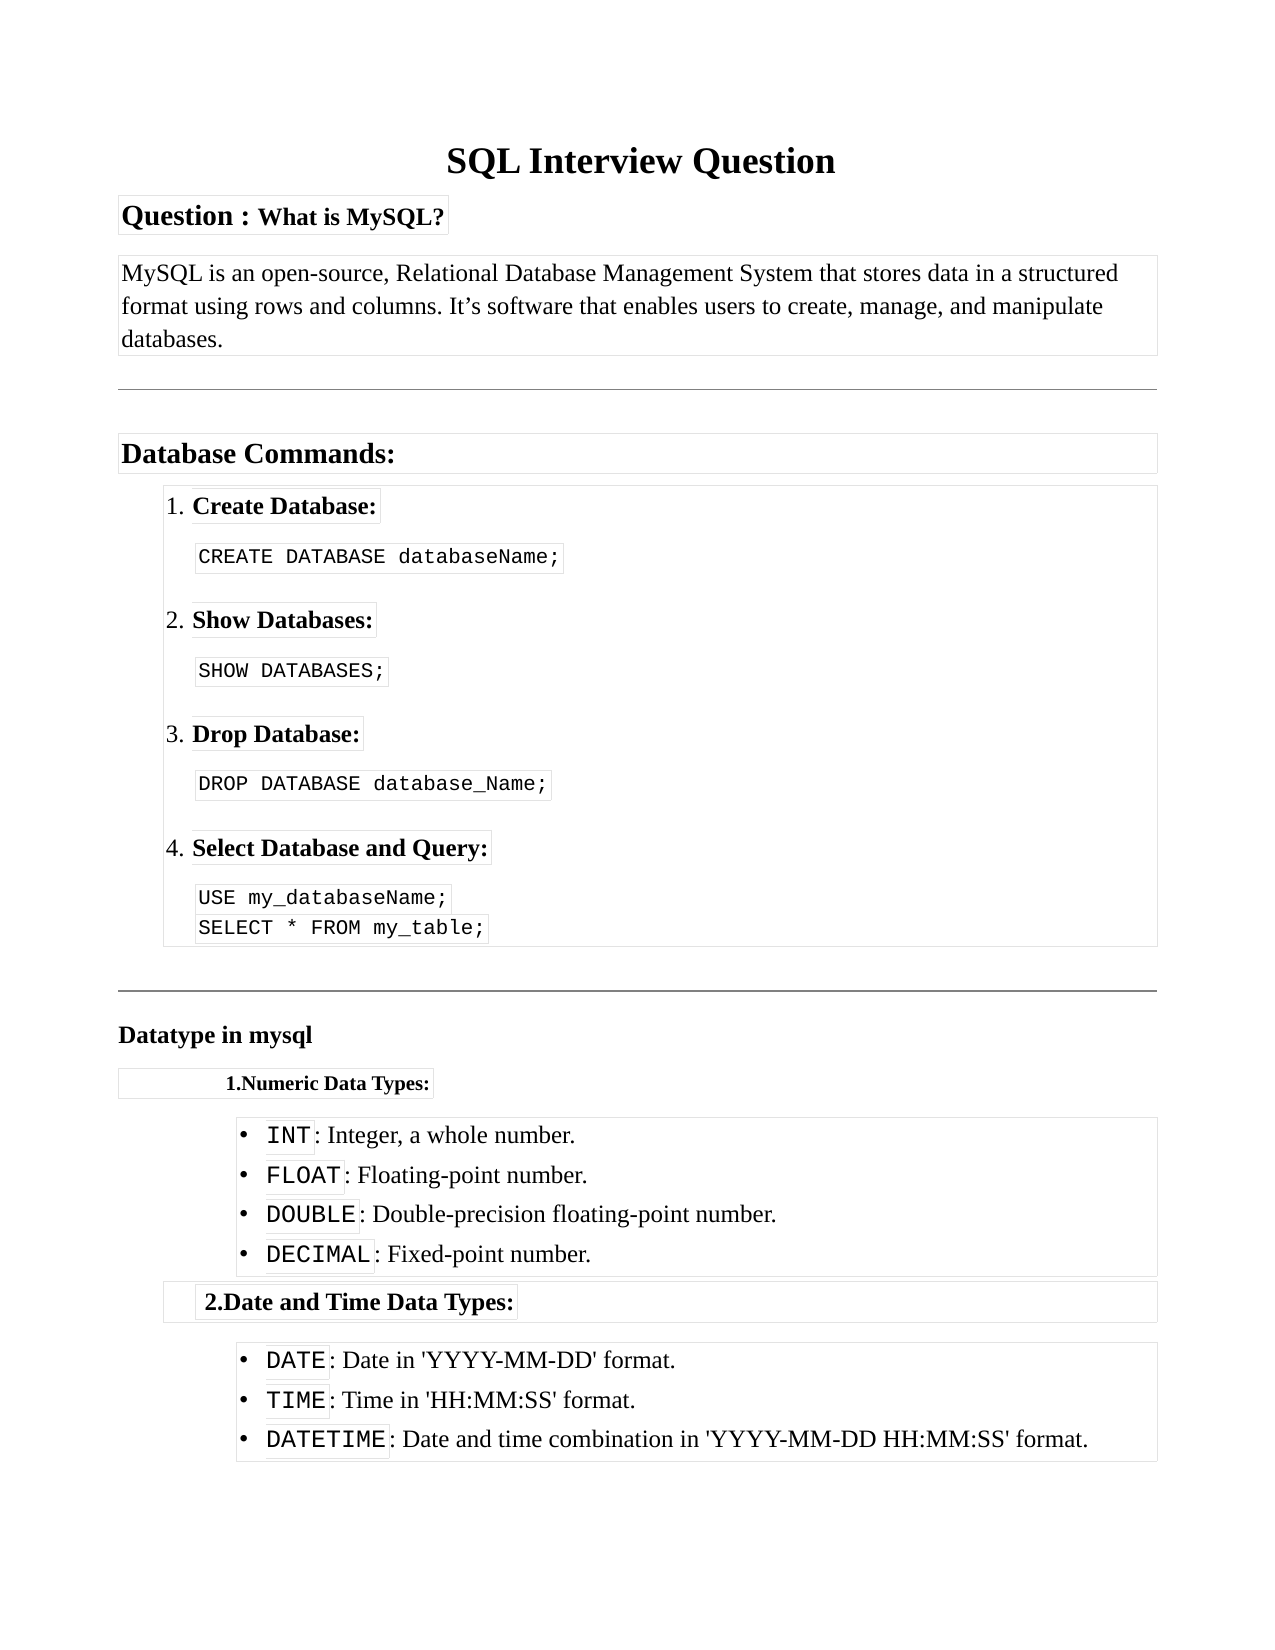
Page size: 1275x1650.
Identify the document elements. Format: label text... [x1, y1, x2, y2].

list Select Database and Query: [164, 827, 1157, 864]
text [434, 1068, 1157, 1098]
list SELECT * FROM my_table; [164, 911, 1157, 946]
list USE my_databaseName; [164, 881, 1157, 911]
list INT: Integer, a whole number. [237, 1118, 1157, 1154]
list SHOW DATABASES; [164, 654, 1157, 686]
subtitle Database Commands: [119, 434, 1157, 473]
list Drop Database: [164, 713, 1157, 751]
text [449, 194, 1157, 234]
list Show Databases: [164, 599, 1157, 637]
list DECIMAL: Fixed-point number. [237, 1236, 1157, 1276]
list FLOAT: Floating-point number. [237, 1157, 1157, 1194]
text Datatype in mysql [118, 1020, 1157, 1049]
list 2.Date and Time Data Types: [164, 1282, 1157, 1322]
subtitle SQL Interview Question [118, 139, 1157, 182]
text MySQL is an open-source, Relational Database Management System that stores data in a structured format using rows and columns. It’s software that enables users to create, manage, and manipulate databases. [119, 256, 1157, 355]
text Question : What is MySQL? [119, 196, 448, 234]
list DATE: Date in 'YYYY-MM-DD' format. [237, 1343, 1157, 1379]
list DROP DATABASE database_Name; [164, 767, 1157, 800]
list Create Database: [164, 486, 1157, 523]
list DOUBLE: Double-precision floating-point number. [237, 1196, 1157, 1233]
list TIME: Time in 'HH:MM:SS' format. [237, 1381, 1157, 1418]
list CREATE DATABASE databaseName; [164, 540, 1157, 573]
text 1.Numeric Data Types: [119, 1069, 433, 1098]
list DATETIME: Date and time combination in 'YYYY-MM-DD HH:MM:SS' format. [237, 1421, 1157, 1461]
